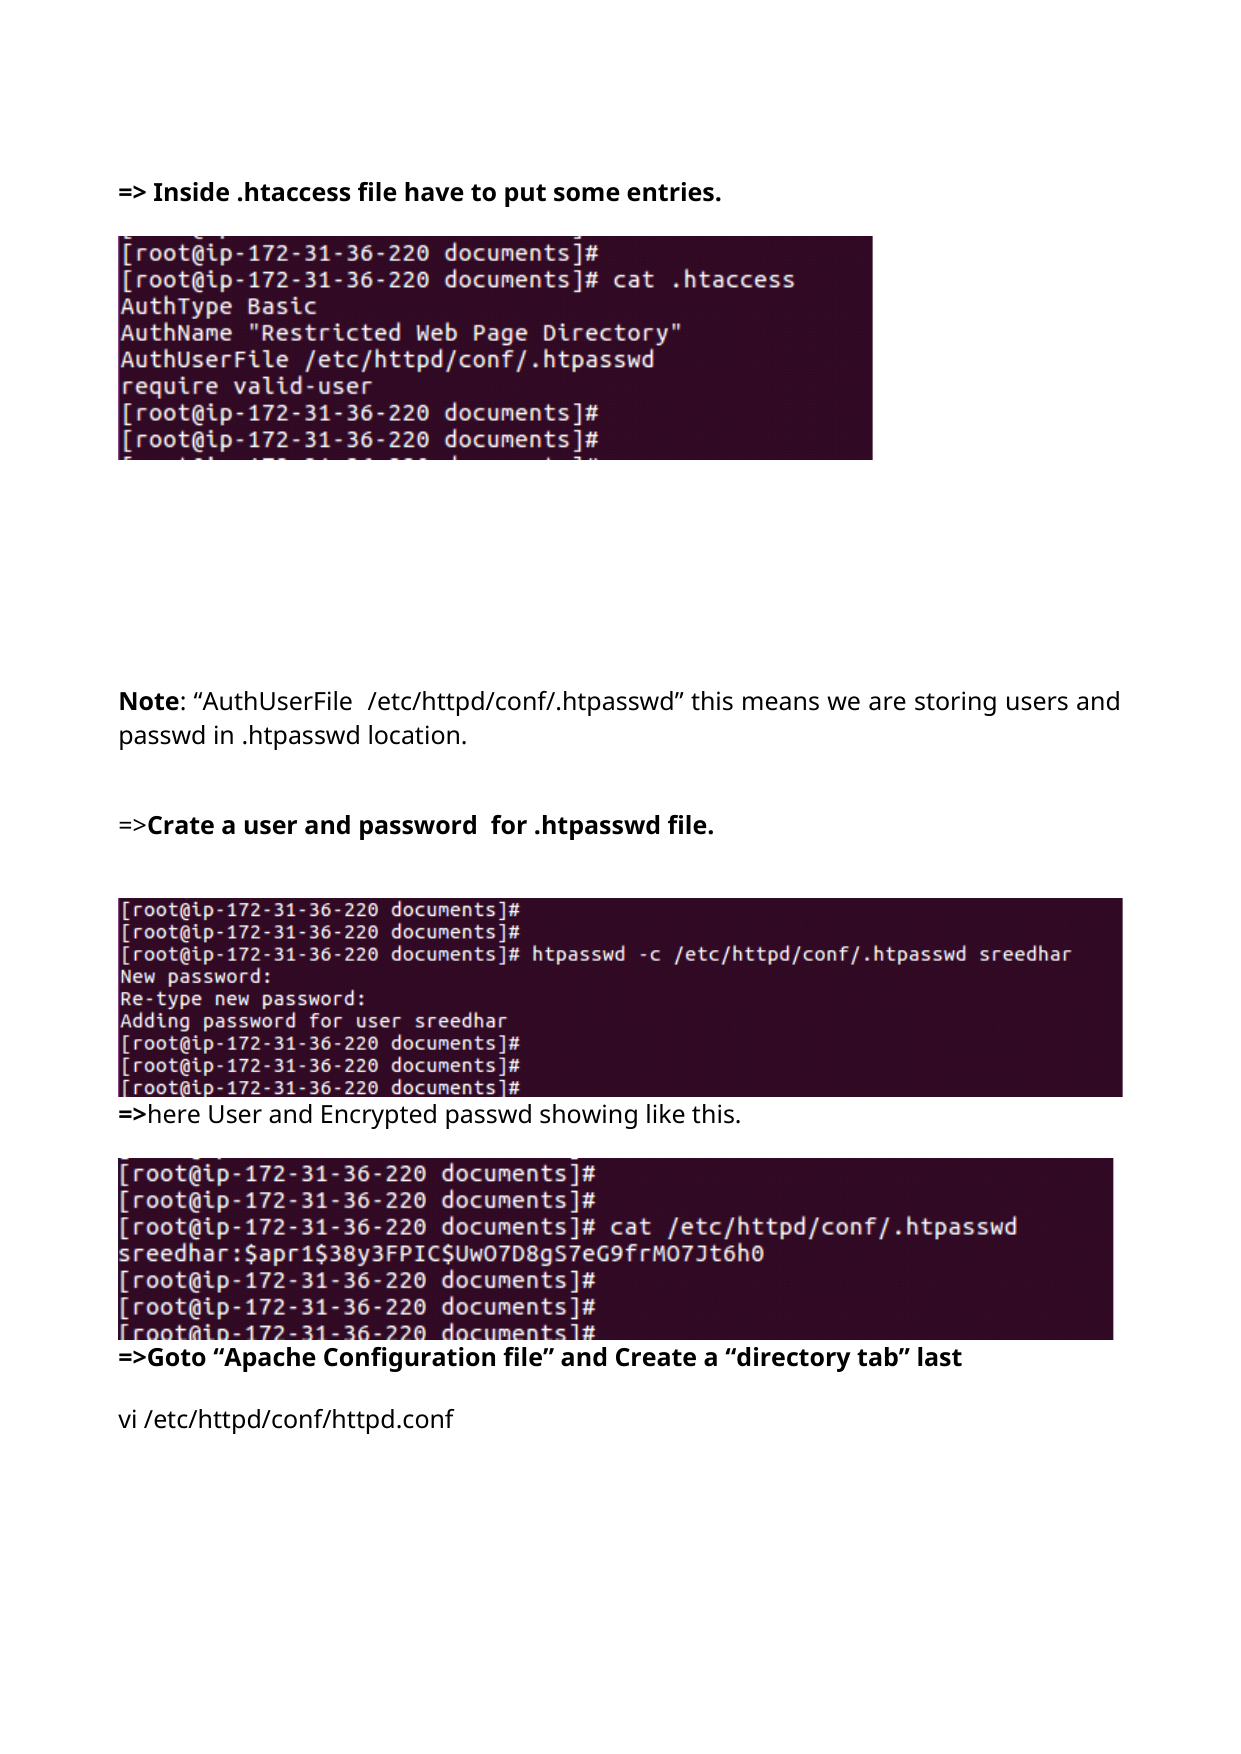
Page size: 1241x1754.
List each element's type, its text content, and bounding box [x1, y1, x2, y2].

text =>Goto “Apache Configuration file” and Create a “directory tab” last [118, 1340, 1122, 1374]
text => Inside .htaccess file have to put some entries. [118, 174, 1122, 208]
text Note: “AuthUserFile /etc/httpd/conf/.htpasswd” this means we are storing users and passwd in .htpasswd location. [118, 684, 1122, 752]
text =>here User and Encrypted passwd showing like this. [118, 1097, 1122, 1131]
text vi /etc/httpd/conf/httpd.conf [118, 1402, 1122, 1436]
text =>Crate a user and password for .htpasswd file. [118, 808, 1122, 842]
